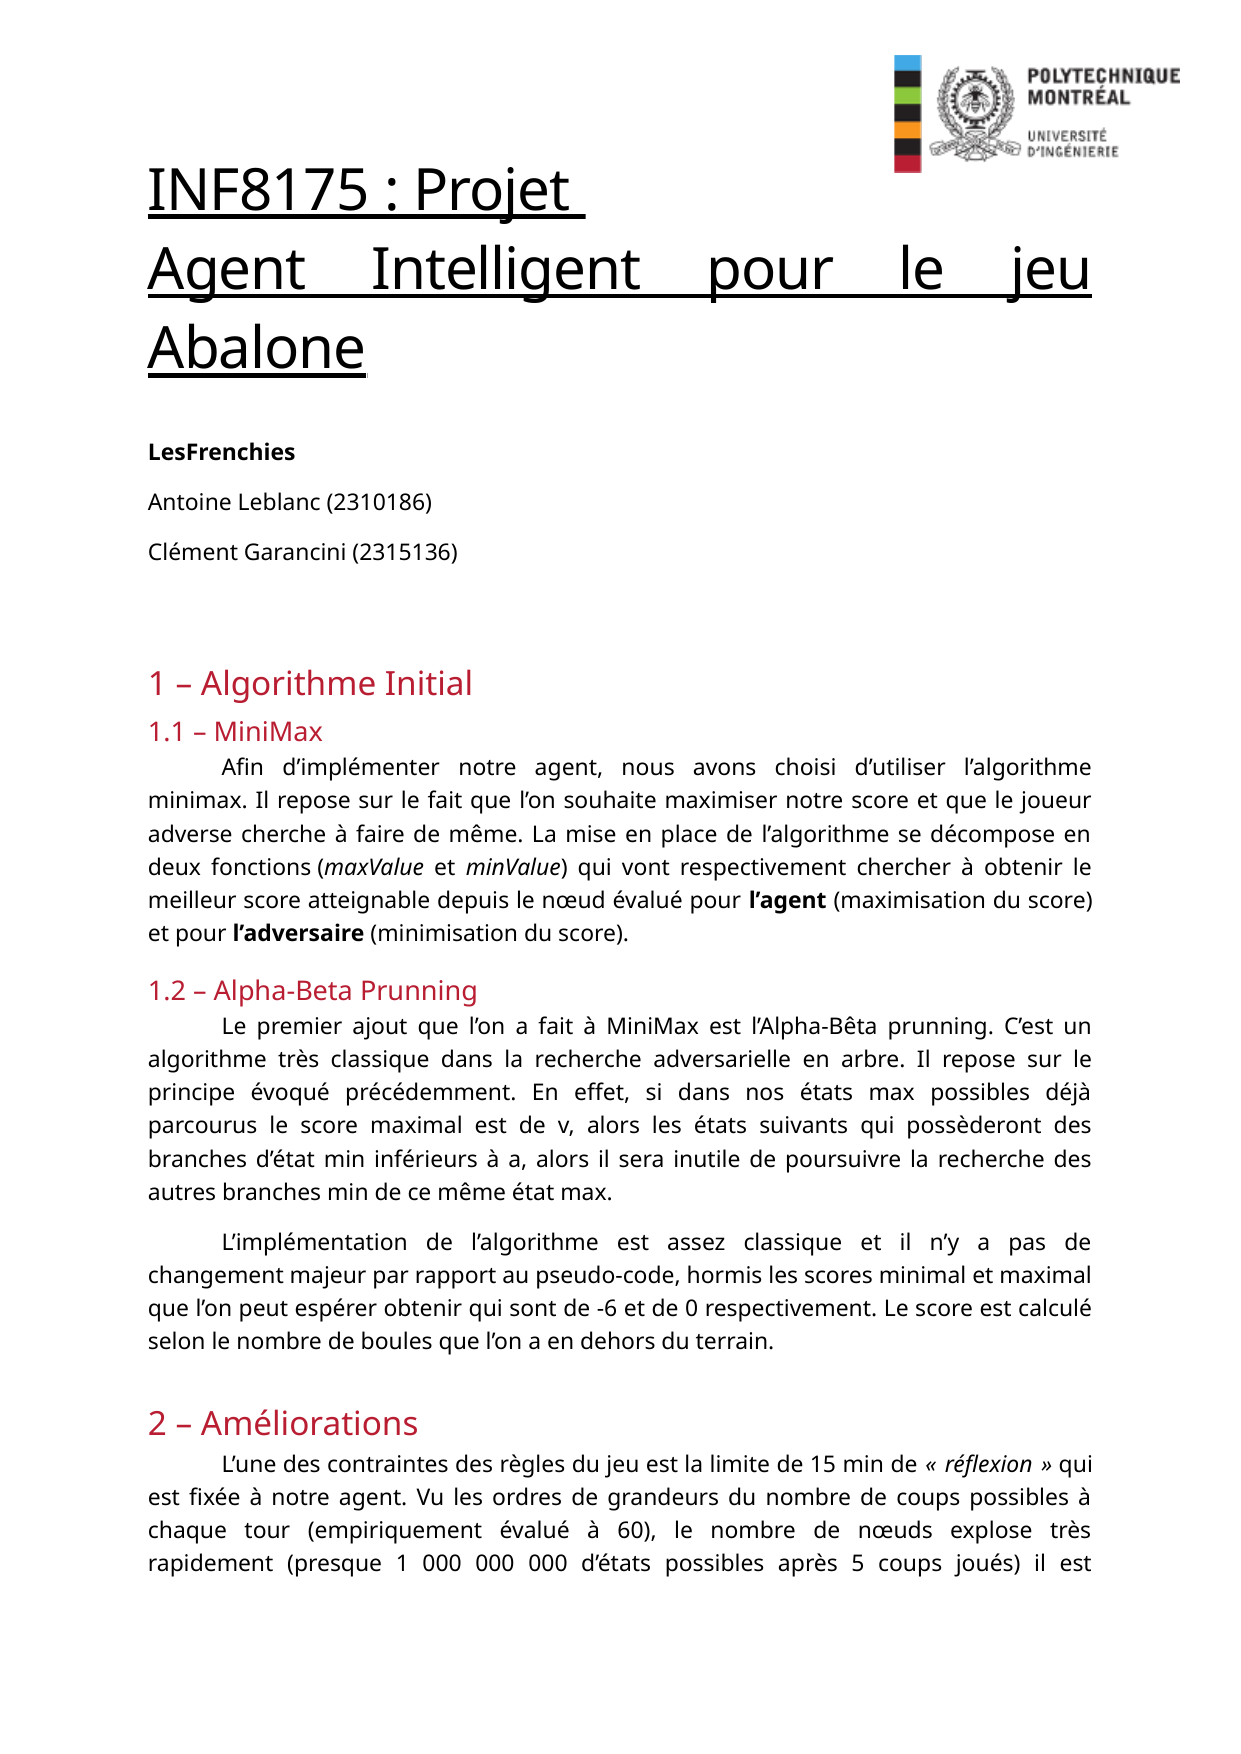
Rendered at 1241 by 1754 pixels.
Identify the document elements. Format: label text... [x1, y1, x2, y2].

text Antoine Leblanc (2310186) [148, 486, 1093, 517]
text Afin d’implémenter notre agent, nous avons choisi d’utiliser l’algorithme minimax. Il repose sur le fait que l’on souhaite maximiser notre score et que le joueur adverse cherche à faire de même. La mise en place de l’algorithme se décompose en deux fonctions (maxValue et minValue) qui vont respectivement chercher à obtenir le meilleur score atteignable depuis le nœud évalué pour l’agent (maximisation du score) et pour l’adversaire (minimisation du score). [148, 751, 1093, 948]
text INF8175 : Projet [148, 148, 1093, 227]
text Le premier ajout que l’on a fait à MiniMax est l’Alpha-Bêta prunning. C’est un algorithme très classique dans la recherche adversarielle en arbre. Il repose sur le principe évoqué précédemment. En effet, si dans nos états max possibles déjà parcourus le score maximal est de v, alors les états suivants qui possèderont des branches d’état min inférieurs à a, alors il sera inutile de poursuivre la recherche des autres branches min de ce même état max. [148, 1010, 1093, 1207]
subtitle 1.2 – Alpha-Beta Prunning [148, 971, 1093, 1008]
subtitle 1 – Algorithme Initial [148, 660, 1093, 705]
subtitle 1.1 – MiniMax [148, 712, 1093, 749]
text LesFrenchies [148, 436, 1093, 467]
text L’implémentation de l’algorithme est assez classique et il n’y a pas de changement majeur par rapport au pseudo-code, hormis les scores minimal et maximal que l’on peut espérer obtenir qui sont de -6 et de 0 respectivement. Le score est calculé selon le nombre de boules que l’on a en dehors du terrain. [148, 1225, 1093, 1356]
subtitle 2 – Améliorations [148, 1399, 1093, 1445]
text Clément Garancini (2315136) [148, 535, 1093, 567]
text L’une des contraintes des règles du jeu est la limite de 15 min de « réflexion » qui est fixée à notre agent. Vu les ordres de grandeurs du nombre de coups possibles à chaque tour (empiriquement évalué à 60), le nombre de nœuds explose très rapidement (presque 1 000 000 000 d’états possibles après 5 coups joués) il est [148, 1448, 1093, 1578]
text Agent Intelligent pour le jeu Abalone [148, 227, 1093, 386]
